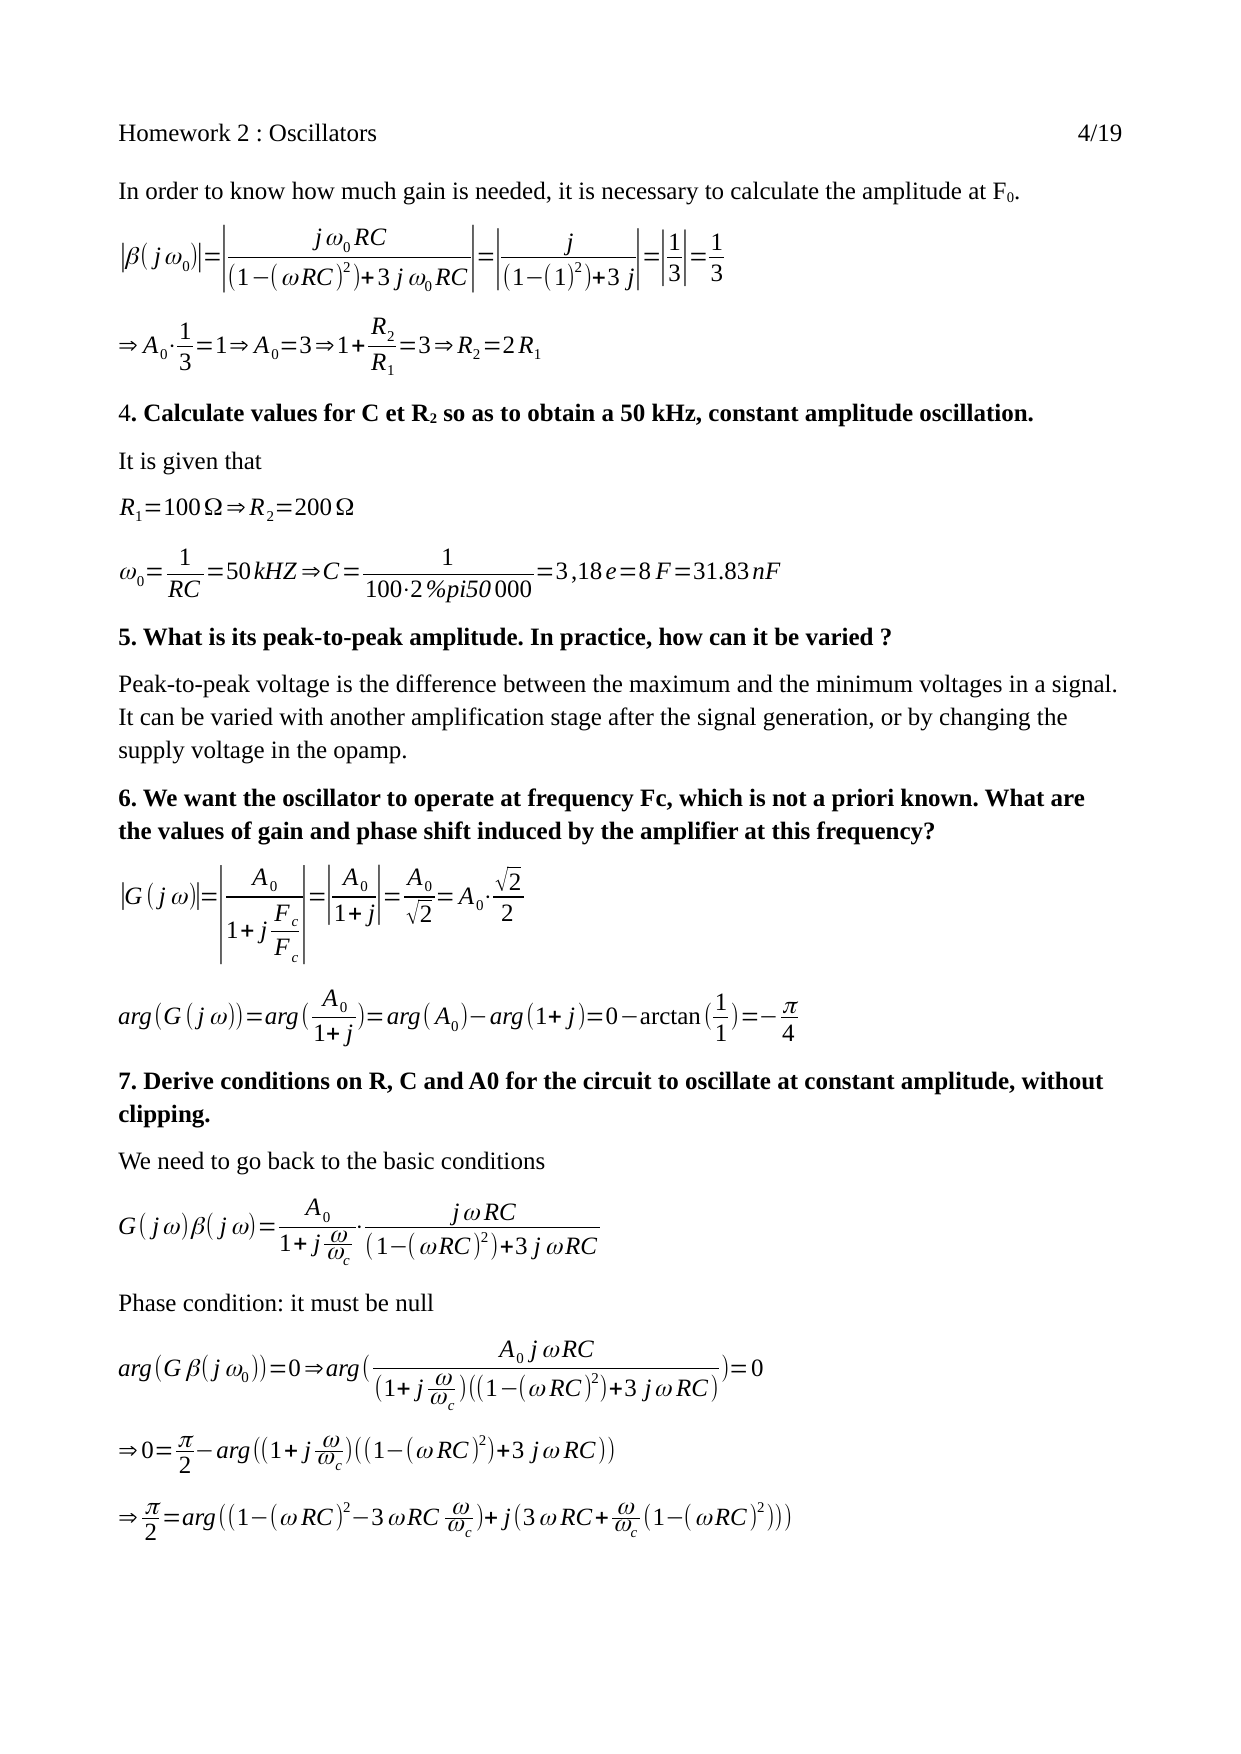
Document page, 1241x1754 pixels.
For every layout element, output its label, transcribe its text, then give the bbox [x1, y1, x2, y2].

text Phase condition: it must be null [118, 1288, 1122, 1317]
text We need to go back to the basic conditions [118, 1146, 1122, 1175]
text Peak-to-peak voltage is the difference between the maximum and the minimum voltages in a signal. It can be varied with another amplification stage after the signal generation, or by changing the supply voltage in the opamp. [118, 669, 1122, 764]
text It is given that [118, 446, 1122, 474]
text 4. Calculate values for C et R2 so as to obtain a 50 kHz, constant amplitude oscillation. [118, 398, 1122, 427]
text 7. Derive conditions on R, C and A0 for the circuit to oscillate at constant amplitude, without clipping. [118, 1066, 1122, 1127]
text 5. What is its peak-to-peak amplitude. In practice, how can it be varied ? [118, 622, 1122, 650]
text 6. We want the oscillator to operate at frequency Fc, which is not a priori known. What are the values of gain and phase shift induced by the amplifier at this frequency? [118, 783, 1122, 845]
text In order to know how much gain is needed, it is necessary to calculate the amplitude at F0. [118, 176, 1122, 205]
